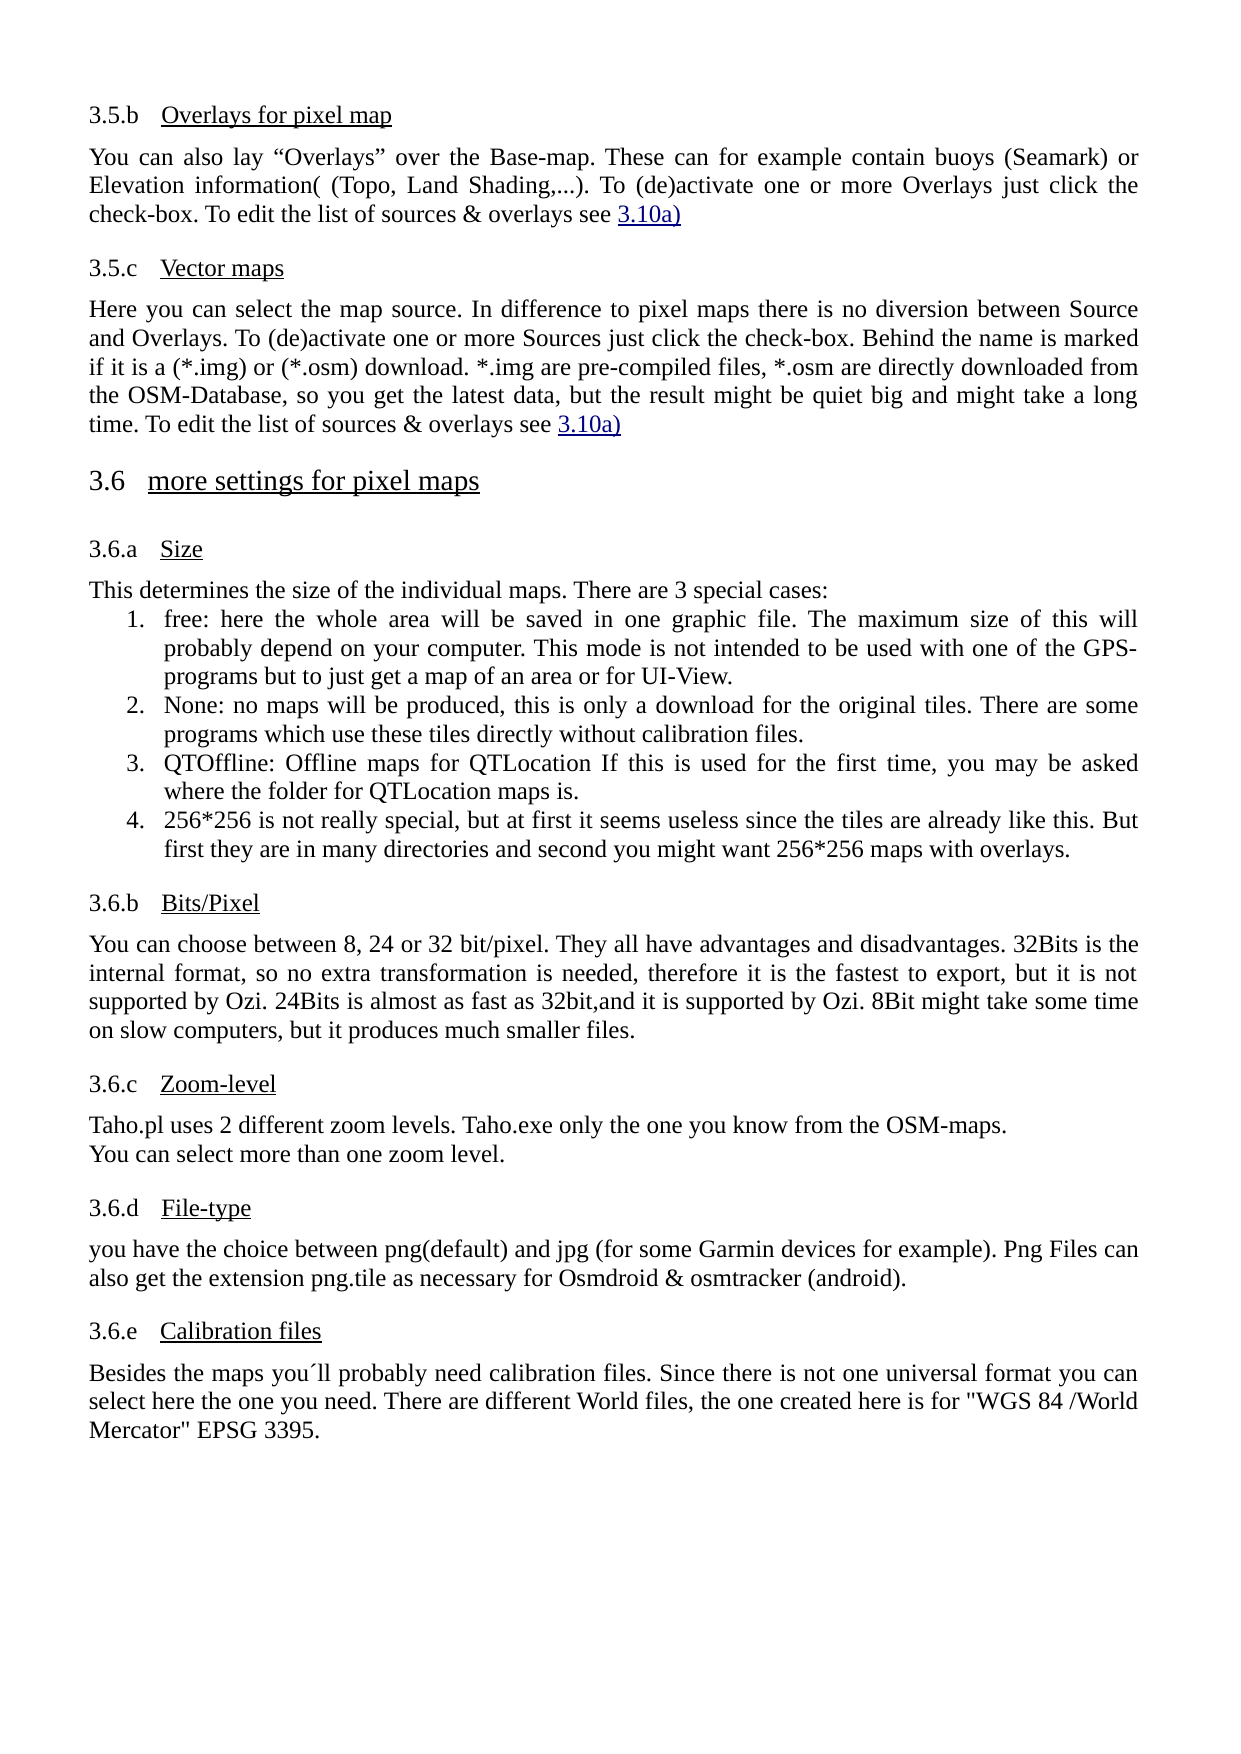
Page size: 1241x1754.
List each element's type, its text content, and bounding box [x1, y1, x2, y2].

list free: here the whole area will be saved in one graphic file. The maximum size of this will probably depend on your computer. This mode is not intended to be used with one of the GPS-programs but to just get a map of an area or for UI-View. [126, 604, 1140, 690]
subtitle Vector maps [88, 253, 1140, 282]
text you have the choice between png(default) and jpg (for some Garmin devices for example). Png Files can also get the extension png.tile as necessary for Osmdroid & osmtracker (android). [88, 1234, 1140, 1291]
subtitle Bits/Pixel [88, 888, 1140, 916]
text This determines the size of the individual maps. There are 3 special cases: [88, 575, 1140, 604]
subtitle Size [88, 534, 1140, 563]
list 256*256 is not really special, but at first it seems useless since the tiles are already like this. But first they are in many directories and second you might want 256*256 maps with overlays. [126, 805, 1140, 863]
subtitle Overlays for pixel map [88, 100, 1140, 129]
subtitle Calibration files [88, 1316, 1140, 1345]
text Taho.pl uses 2 different zoom levels. Taho.exe only the one you know from the OSM-maps. [88, 1110, 1140, 1139]
subtitle Zoom-level [88, 1069, 1140, 1098]
list QTOffline: Offline maps for QTLocation If this is used for the first time, you may be asked where the folder for QTLocation maps is. [126, 748, 1140, 805]
text Besides the maps you´ll probably need calibration files. Since there is not one universal format you can select here the one you need. There are different World files, the one created here is for "WGS 84 /World Mercator" EPSG 3395. [88, 1358, 1140, 1444]
text You can also lay “Overlays” over the Base-map. These can for example contain buoys (Seamark) or Elevation information( (Topo, Land Shading,...). To (de)activate one or more Overlays just click the check-box. To edit the list of sources & overlays see 3.10a) [88, 142, 1140, 228]
subtitle File-type [88, 1193, 1140, 1221]
text You can select more than one zoom level. [88, 1139, 1140, 1168]
text You can choose between 8, 24 or 32 bit/pixel. They all have advantages and disadvantages. 32Bits is the internal format, so no extra transformation is needed, therefore it is the fastest to export, but it is not supported by Ozi. 24Bits is almost as fast as 32bit,and it is supported by Ozi. 8Bit might take some time on slow computers, but it produces much smaller files. [88, 929, 1140, 1044]
list None: no maps will be produced, this is only a download for the original tiles. There are some programs which use these tiles directly without calibration files. [126, 690, 1140, 748]
text Here you can select the map source. In difference to pixel maps there is no diversion between Source and Overlays. To (de)activate one or more Sources just click the check-box. Behind the name is marked if it is a (*.img) or (*.osm) download. *.img are pre-compiled files, *.osm are directly downloaded from the OSM-Database, so you get the latest data, but the result might be quiet big and might take a long time. To edit the list of sources & overlays see 3.10a) [88, 294, 1140, 438]
subtitle more settings for pixel maps [88, 463, 1140, 496]
